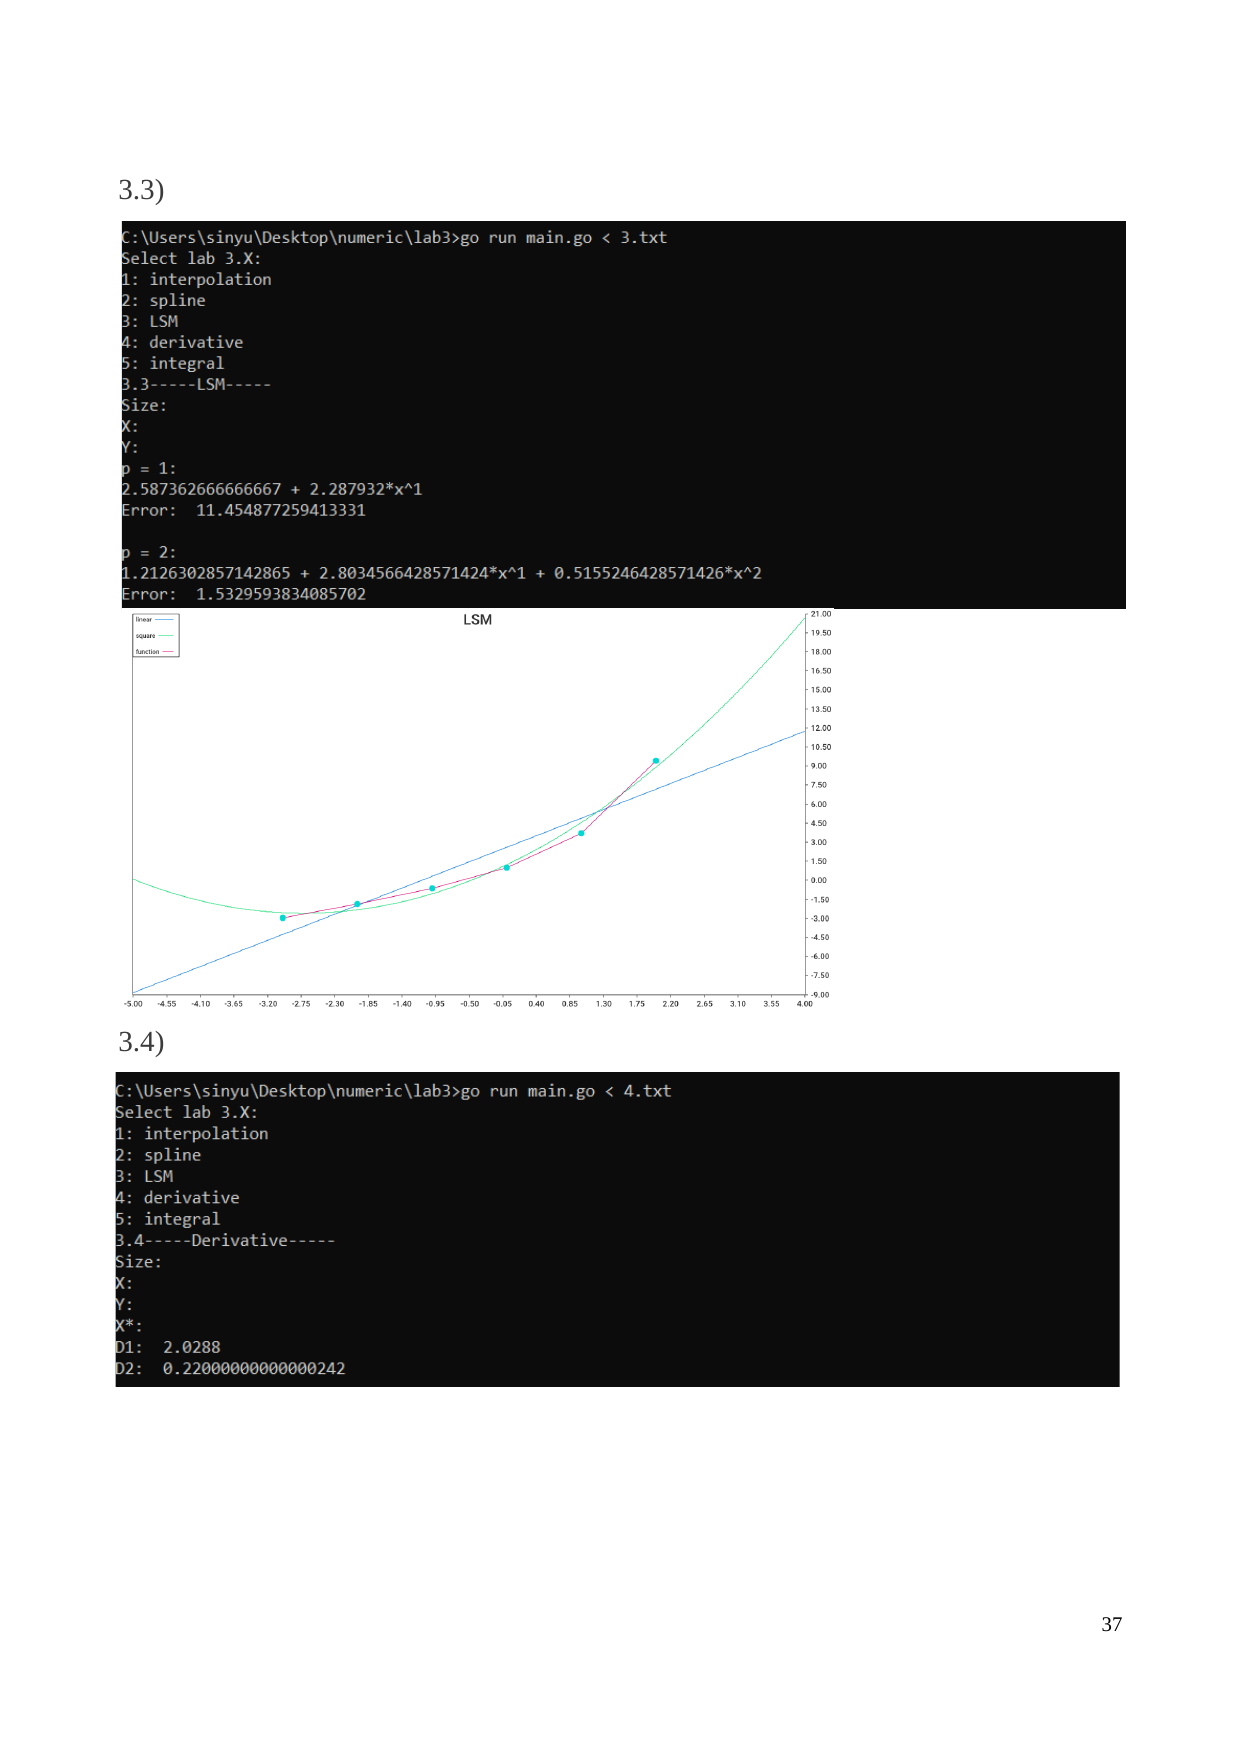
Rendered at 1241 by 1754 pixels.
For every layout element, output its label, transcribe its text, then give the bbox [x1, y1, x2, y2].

text 3.4) [118, 677, 1122, 1057]
picture [115, 1072, 1120, 1387]
picture [121, 221, 1126, 1009]
text 3.3) [118, 172, 1122, 206]
